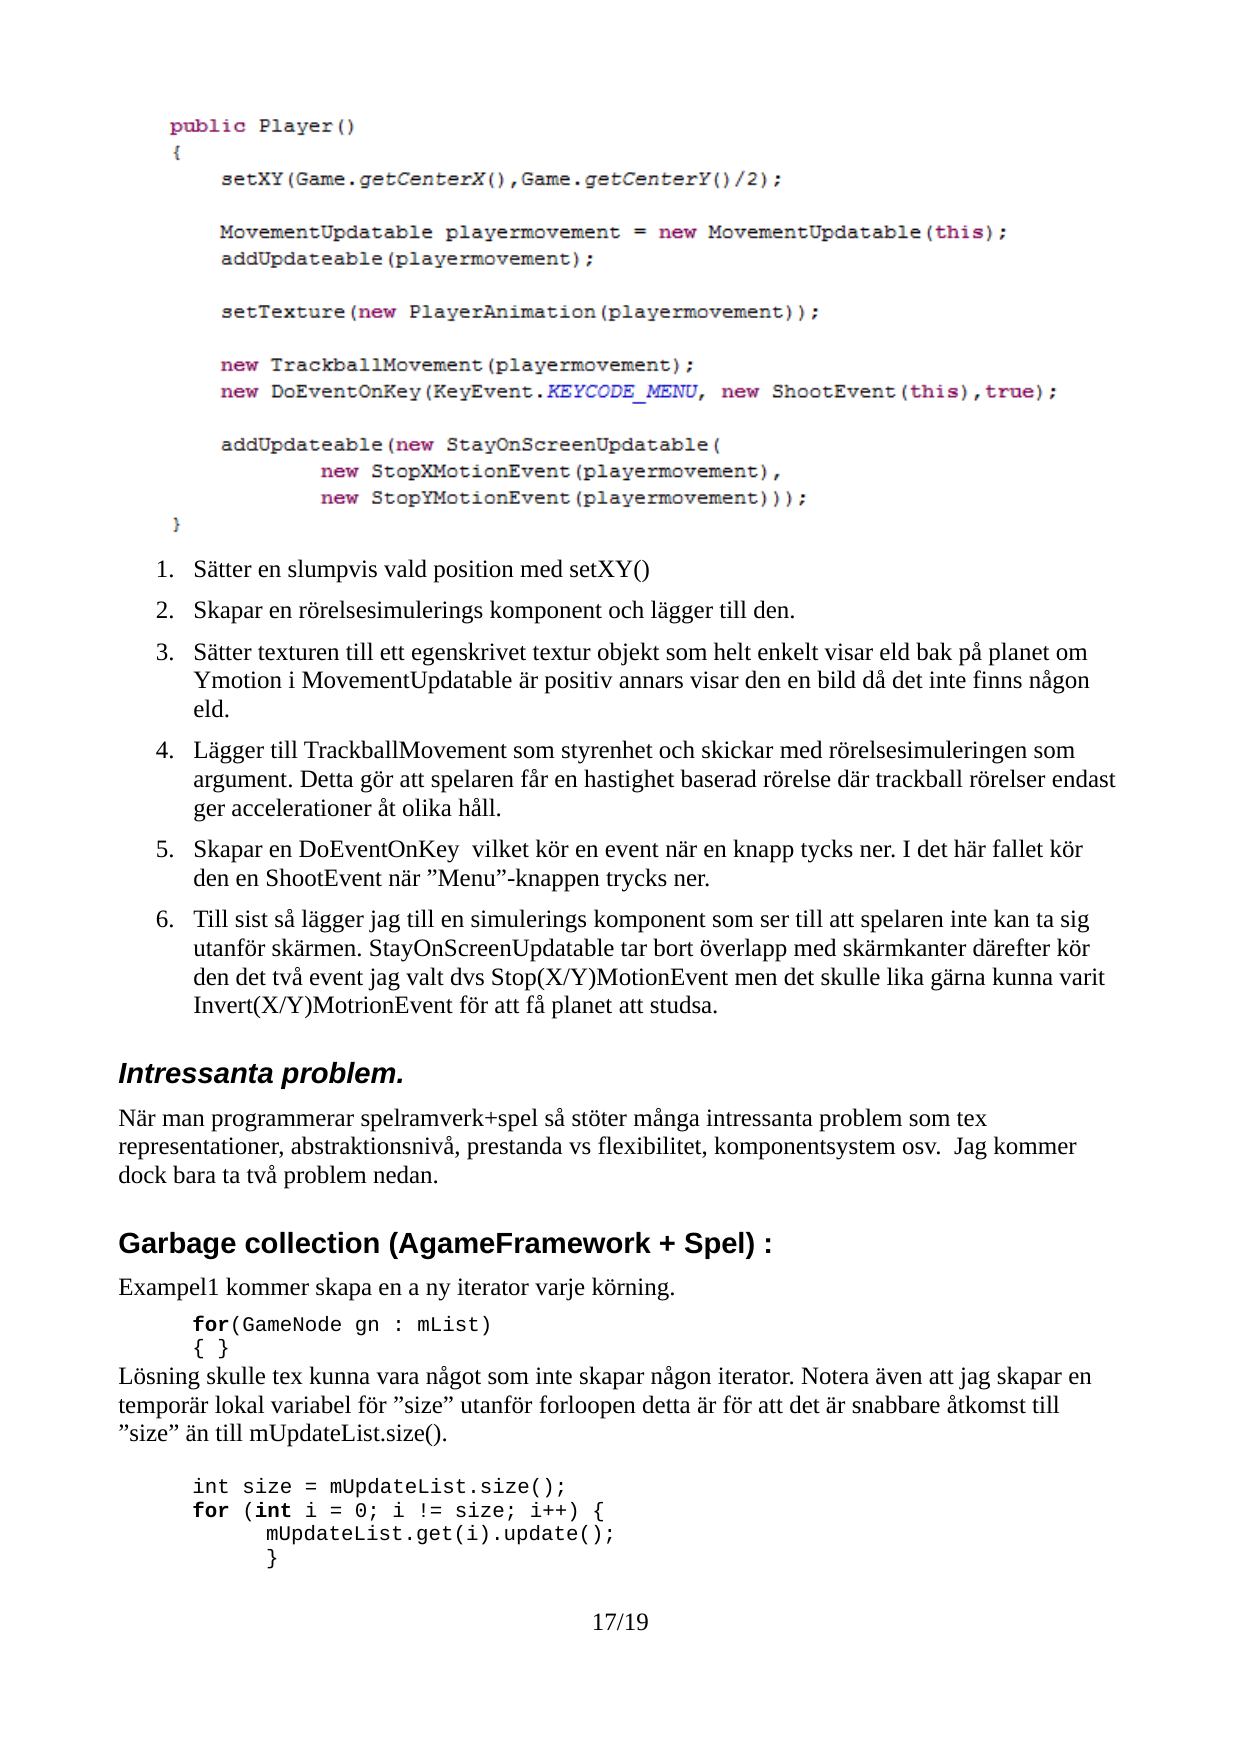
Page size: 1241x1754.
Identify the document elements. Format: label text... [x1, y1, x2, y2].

text Exampel1 kommer skapa en a ny iterator varje körning. [118, 1272, 1122, 1301]
text for (int i = 0; i != size; i++) { [118, 1499, 1122, 1523]
list Sätter en slumpvis vald position med setXY() [156, 118, 1122, 583]
subtitle Garbage collection (AgameFramework + Spel) : [118, 1226, 1122, 1260]
list Sätter texturen till ett egenskrivet textur objekt som helt enkelt visar eld bak på planet om Ymotion i MovementUpdatable är positiv annars visar den en bild då det inte finns någon eld. [156, 637, 1122, 723]
list Skapar en DoEventOnKey vilket kör en event när en knapp tycks ner. I det här fallet kör den en ShootEvent när ”Menu”-knappen trycks ner. [156, 834, 1122, 892]
text int size = mUpdateList.size(); [118, 1476, 1122, 1499]
text for(GameNode gn : mList) [118, 1314, 1122, 1337]
text } [118, 1547, 1122, 1571]
text { } [118, 1337, 1122, 1361]
list Till sist så lägger jag till en simulerings komponent som ser till att spelaren inte kan ta sig utanför skärmen. StayOnScreenUpdatable tar bort överlapp med skärmkanter därefter kör den det två event jag valt dvs Stop(X/Y)MotionEvent men det skulle lika gärna kunna varit Invert(X/Y)MotrionEvent för att få planet att studsa. [156, 904, 1122, 1019]
list Lägger till TrackballMovement som styrenhet och skickar med rörelsesimuleringen som argument. Detta gör att spelaren får en hastighet baserad rörelse där trackball rörelser endast ger accelerationer åt olika håll. [156, 735, 1122, 822]
text mUpdateList.get(i).update(); [118, 1523, 1122, 1547]
list Skapar en rörelsesimulerings komponent och lägger till den. [156, 595, 1122, 624]
text När man programmerar spelramverk+spel så stöter många intressanta problem som tex representationer, abstraktionsnivå, prestanda vs flexibilitet, komponentsystem osv. Jag kommer dock bara ta två problem nedan. [118, 1103, 1122, 1189]
text Lösning skulle tex kunna vara något som inte skapar någon iterator. Notera även att jag skapar en temporär lokal variabel för ”size” utanför forloopen detta är för att det är snabbare åtkomst till ”size” än till mUpdateList.size(). [118, 1361, 1122, 1447]
subtitle Intressanta problem. [118, 1057, 1122, 1090]
picture [163, 118, 1077, 554]
